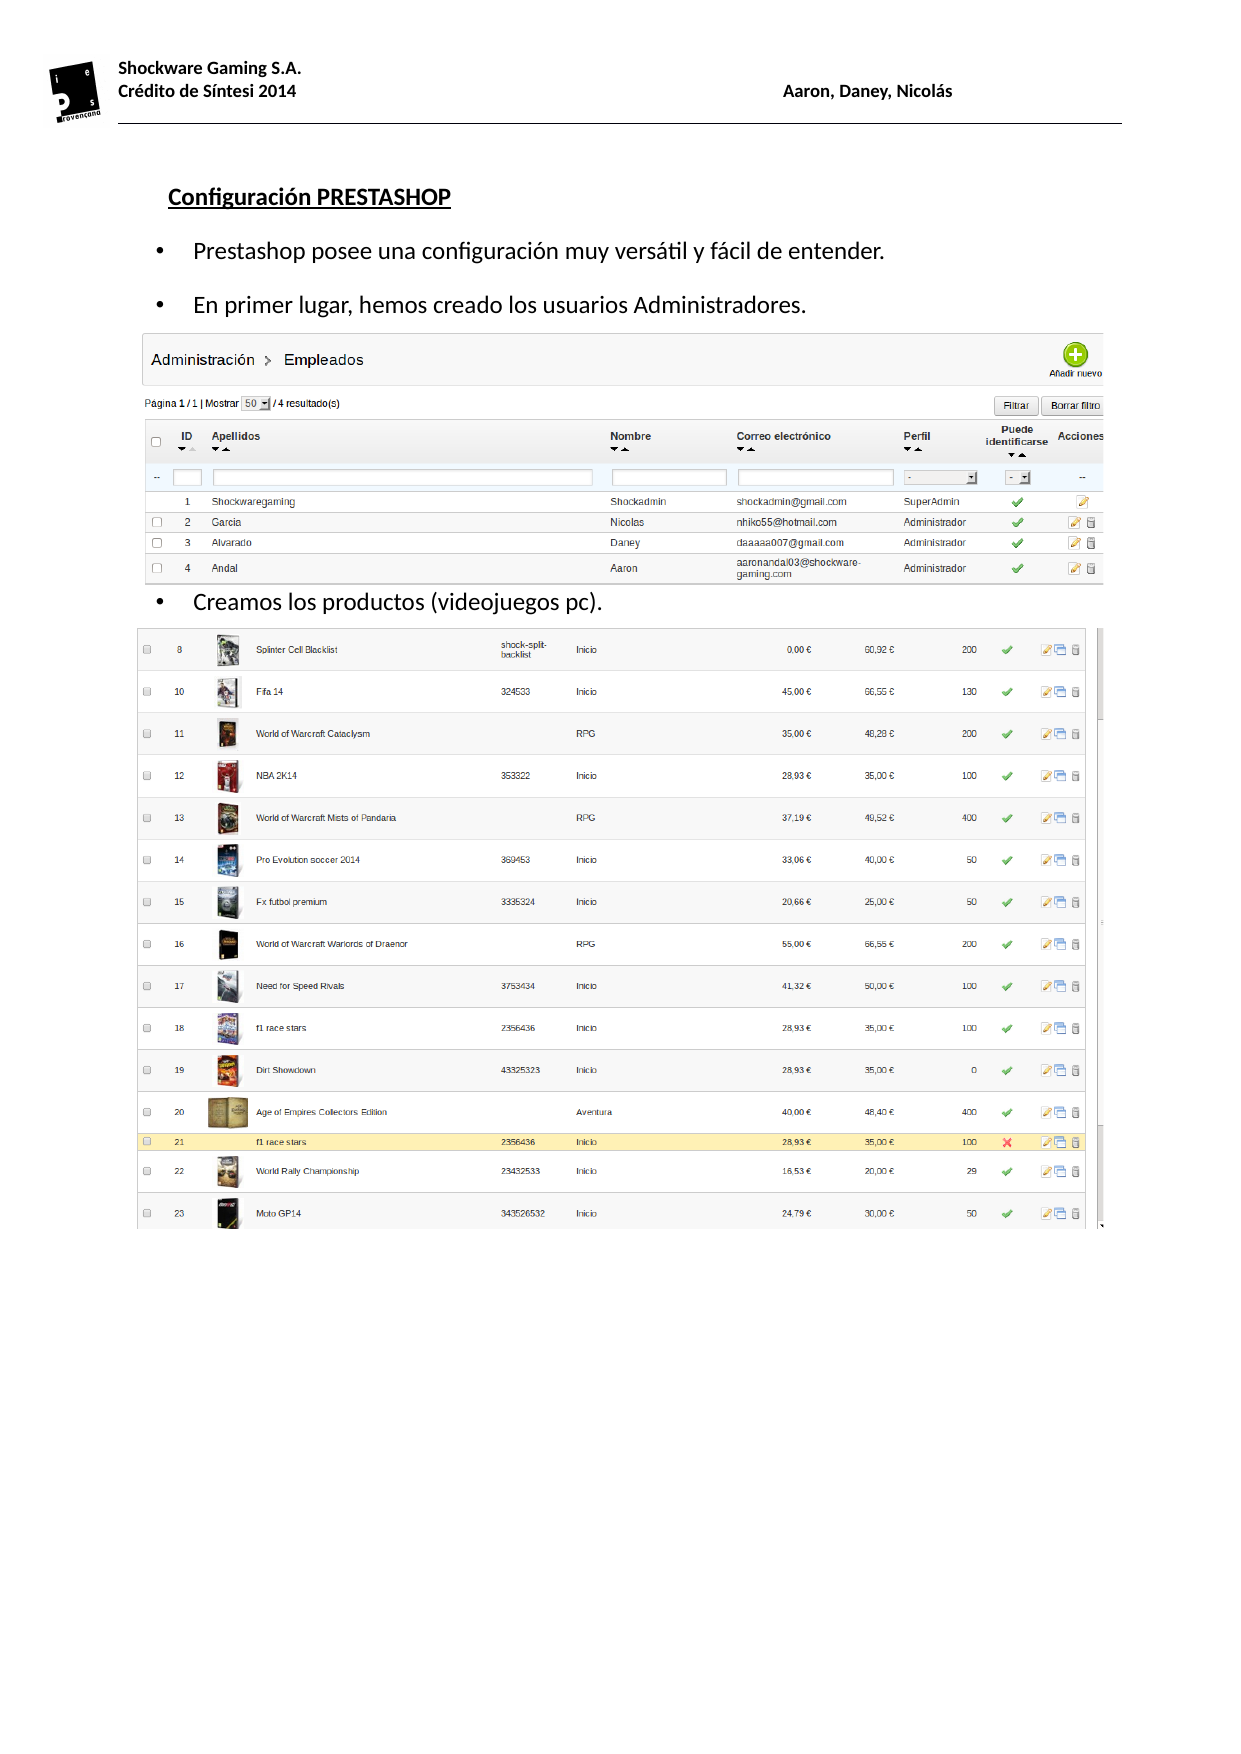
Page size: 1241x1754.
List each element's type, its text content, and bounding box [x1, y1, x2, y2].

list En primer lugar, hemos creado los usuarios Administradores. [156, 289, 1122, 320]
list Creamos los productos (videojuegos pc). [156, 343, 1122, 616]
picture [136, 628, 1104, 1229]
picture [136, 331, 1104, 586]
list Prestashop posee una configuración muy versátil y fácil de entender. [156, 235, 1122, 266]
picture [43, 54, 110, 128]
text Configuración PRESTASHOP [118, 181, 1122, 212]
